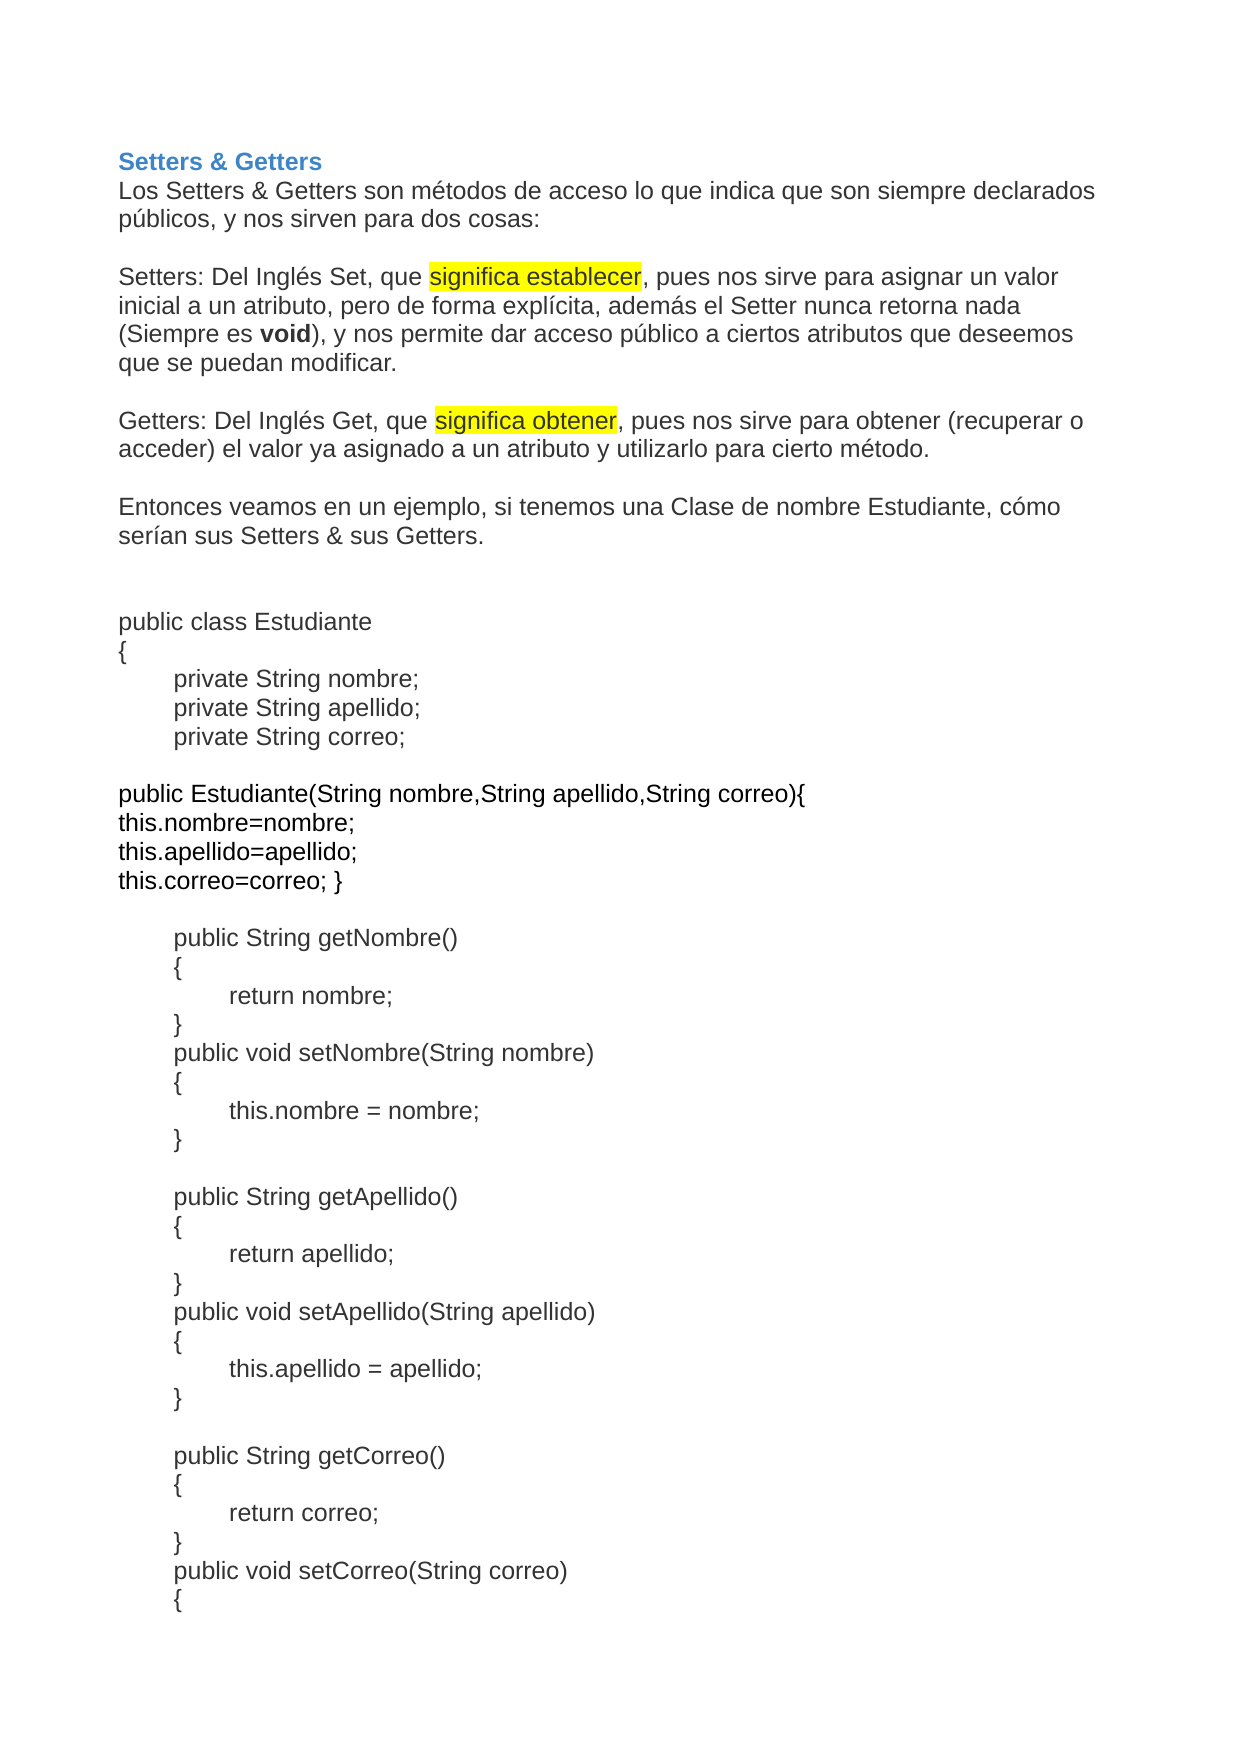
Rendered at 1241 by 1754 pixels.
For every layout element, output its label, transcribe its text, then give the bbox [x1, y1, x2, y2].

text Setters & Getters [118, 147, 1122, 176]
text public Estudiante(String nombre,String apellido,String correo){ [118, 779, 1122, 808]
text Setters: Del Inglés Set, que significa establecer, pues nos sirve para asignar un valor inicial a un atributo, pero de forma explícita, además el Setter nunca retorna nada (Siempre es void), y nos permite dar acceso público a ciertos atributos que deseemos que se puedan modificar. [118, 262, 1122, 377]
text public String getNombre() { return nombre; } public void setNombre(String nombre) { this.nombre = nombre; } public String getApellido() { return apellido; } public void setApellido(String apellido) { this.apellido = apellido; } public String getCorreo() { return correo; } public void setCorreo(String correo) { [118, 894, 1122, 1613]
text this.correo=correo; } [118, 866, 1122, 894]
text Getters: Del Inglés Get, que significa obtener, pues nos sirve para obtener (recuperar o acceder) el valor ya asignado a un atributo y utilizarlo para cierto método. [118, 406, 1122, 463]
text this.apellido=apellido; [118, 837, 1122, 866]
text Los Setters & Getters son métodos de acceso lo que indica que son siempre declarados públicos, y nos sirven para dos cosas: [118, 176, 1122, 233]
text this.nombre=nombre; [118, 808, 1122, 837]
text Entonces veamos en un ejemplo, si tenemos una Clase de nombre Estudiante, cómo serían sus Setters & sus Getters. [118, 492, 1122, 549]
text public class Estudiante { private String nombre; private String apellido; private String correo; [118, 607, 1122, 779]
